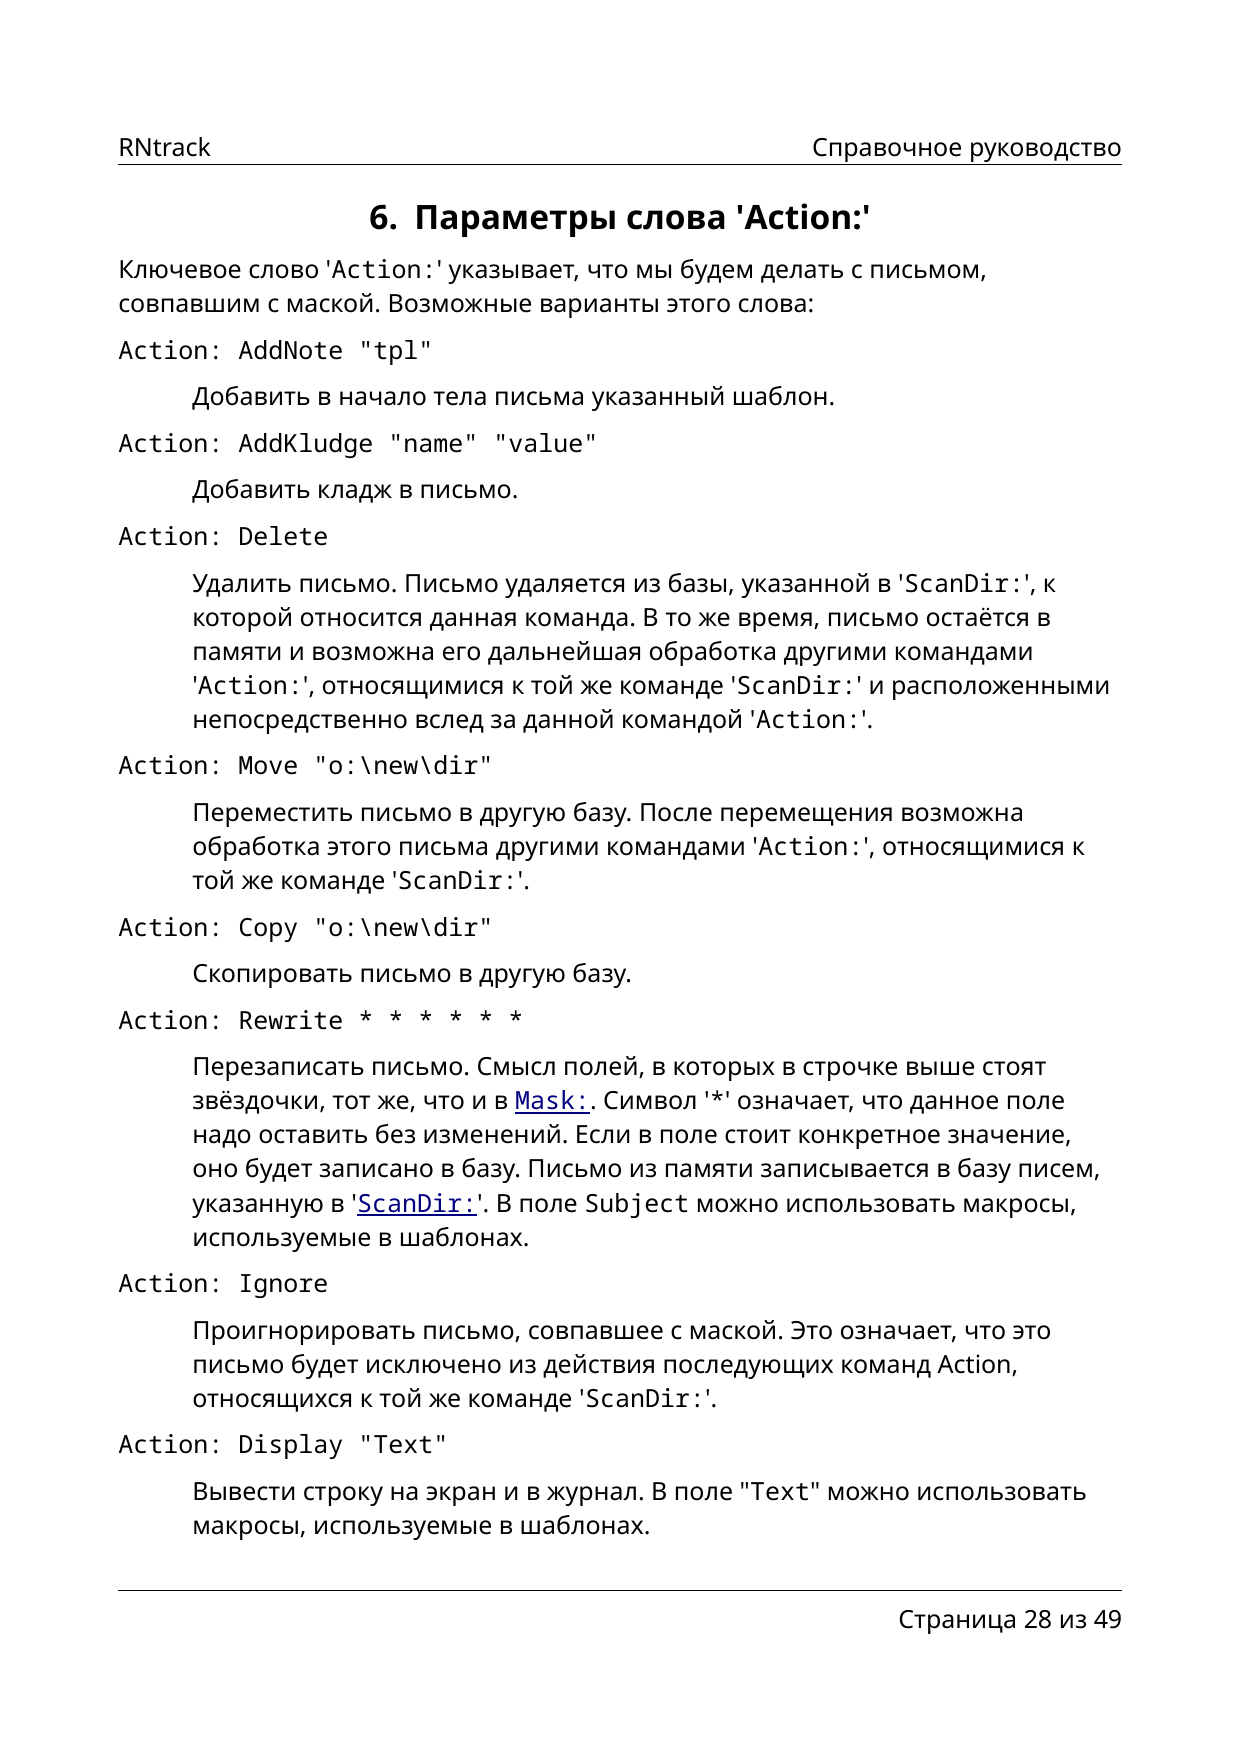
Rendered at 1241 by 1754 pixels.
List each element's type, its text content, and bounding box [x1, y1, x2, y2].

text Action: Display "Text" [118, 1427, 1122, 1461]
text Action: Delete [118, 519, 1122, 553]
text Action: AddKludge "name" "value" [118, 426, 1122, 459]
text Action: Move "o:\new\dir" [118, 748, 1122, 782]
text Action: Rewrite * * * * * * [118, 1002, 1122, 1036]
text Добавить в начало тела письма указанный шаблон. [192, 379, 1122, 413]
text Переместить письмо в другую базу. После перемещения возможна обработка этого письма другими командами 'Action:', относящимися к той же команде 'ScanDir:'. [192, 794, 1122, 897]
text Ключевое слово 'Action:' указывает, что мы будем делать с письмом, совпавшим с маской. Возможные варианты этого слова: [118, 252, 1122, 320]
text Вывести строку на экран и в журнал. В поле "Text" можно использовать макросы, используемые в шаблонах. [192, 1474, 1122, 1542]
text Удалить письмо. Письмо удаляется из базы, указанной в 'ScanDir:', к которой относится данная команда. В то же время, письмо остаётся в памяти и возможна его дальнейшая обработка другими командами 'Action:', относящимися к той же команде 'ScanDir:' и расположенными непосредственно вслед за данной командой 'Action:'. [192, 565, 1122, 736]
text Перезаписать письмо. Смысл полей, в которых в строчке выше стоят звёздочки, тот же, что и в Mask:. Символ '*' означает, что данное поле надо оставить без изменений. Если в поле стоит конкретное значение, оно будет записано в базу. Письмо из памяти записывается в базу писем, указанную в 'ScanDir:'. В поле Subject можно использовать макросы, используемые в шаблонах. [192, 1049, 1122, 1253]
text Action: Copy "o:\new\dir" [118, 909, 1122, 943]
text Скопировать письмо в другую базу. [192, 956, 1122, 990]
text Action: Ignore [118, 1266, 1122, 1300]
text Action: AddNote "tpl" [118, 332, 1122, 366]
text Проигнорировать письмо, совпавшее с маской. Это означает, что это письмо будет исключено из действия последующих команд Action, относящихся к той же команде 'ScanDir:'. [192, 1312, 1122, 1414]
text Добавить кладж в письмо. [192, 472, 1122, 506]
subtitle Параметры слова 'Action:' [118, 193, 1122, 239]
